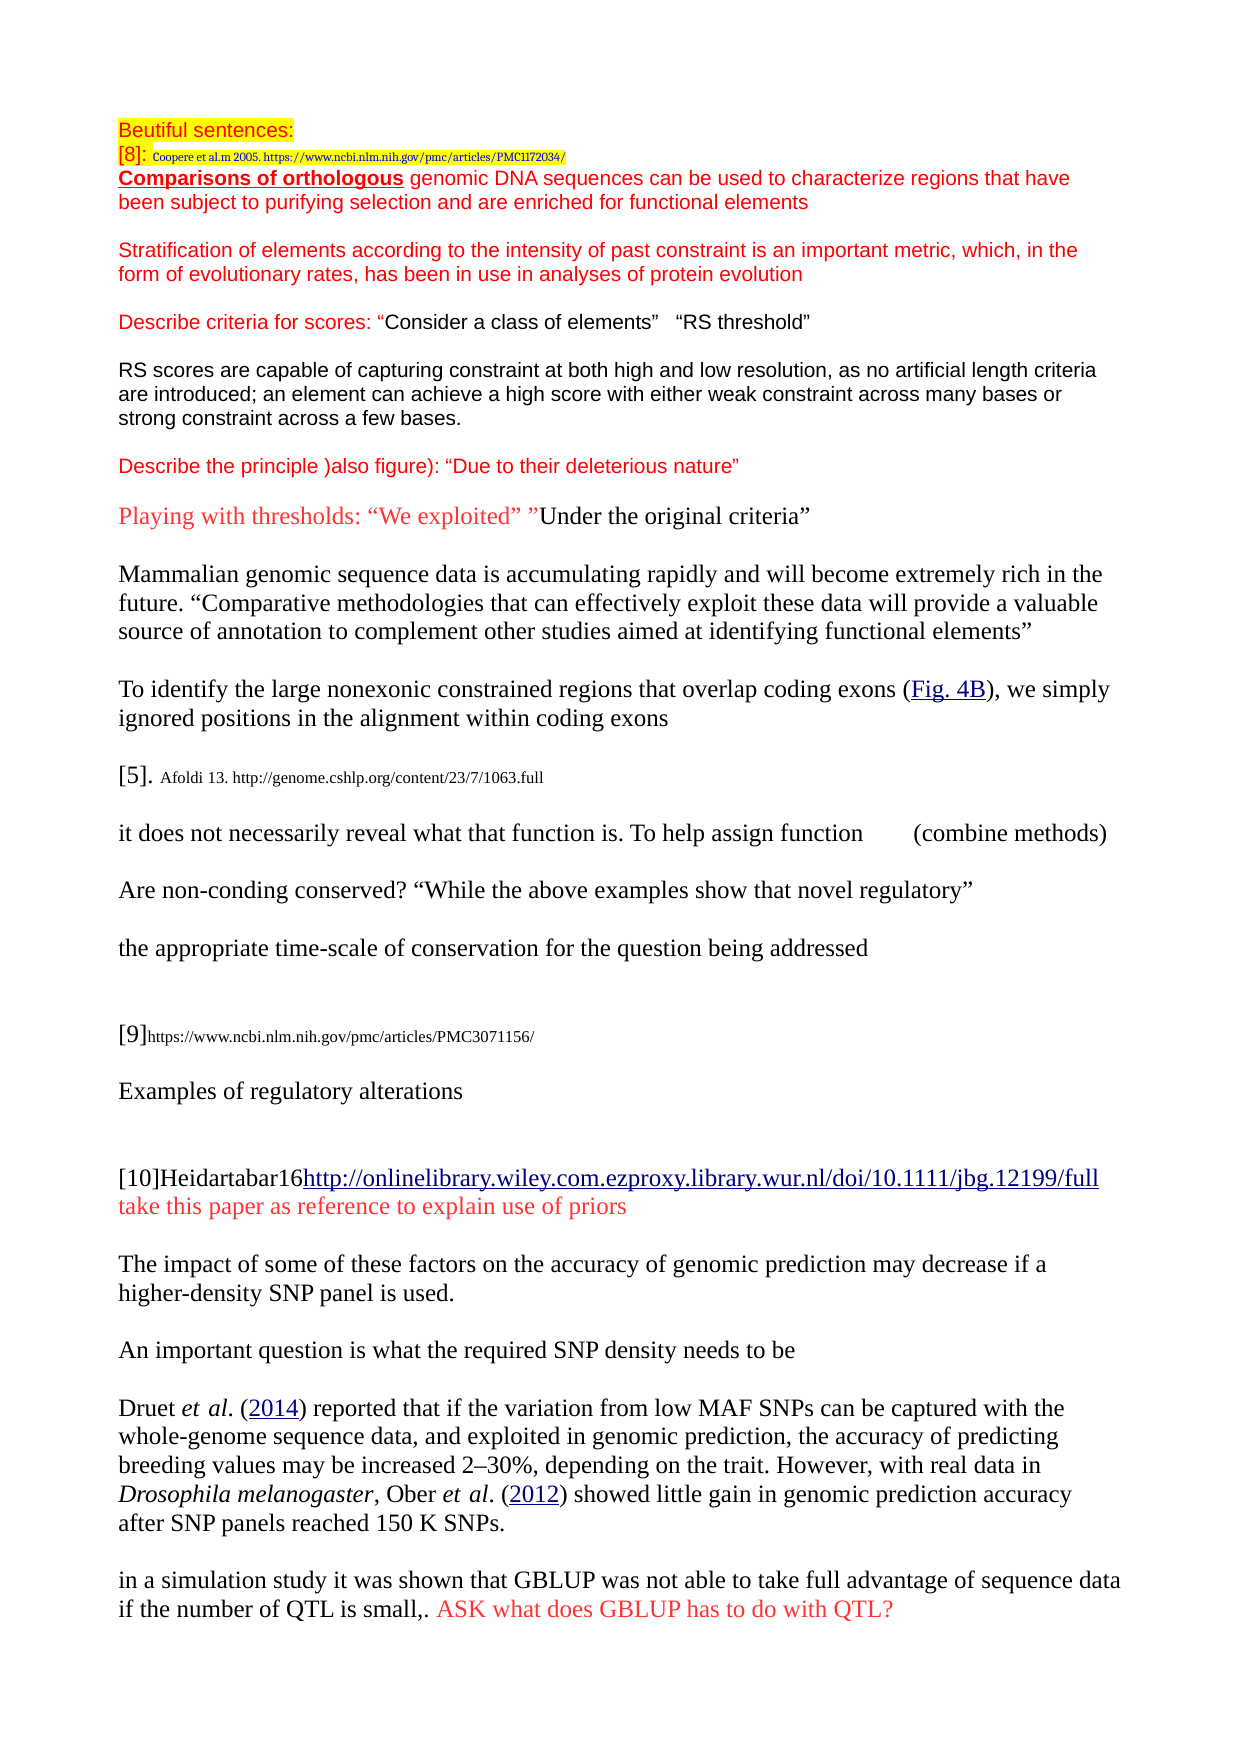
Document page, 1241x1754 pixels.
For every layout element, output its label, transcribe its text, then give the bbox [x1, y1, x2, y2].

text [9]https://www.ncbi.nlm.nih.gov/pmc/articles/PMC3071156/ [118, 1019, 1122, 1048]
text [10]Heidartabar16http://onlinelibrary.wiley.com.ezproxy.library.wur.nl/doi/10.1111/jbg.12199/full [118, 1163, 1122, 1191]
text it does not necessarily reveal what that function is. To help assign function (combine methods) [118, 818, 1122, 846]
text Describe criteria for scores: “Consider a class of elements” “RS threshold” [118, 310, 1122, 334]
text To identify the large nonexonic constrained regions that overlap coding exons (Fig. 4B), we simply ignored positions in the alignment within coding exons [118, 674, 1122, 731]
text RS scores are capable of capturing constraint at both high and low resolution, as no artificial length criteria are introduced; an element can achieve a high score with either weak constraint across many bases or strong constraint across a few bases. [118, 358, 1122, 429]
text [8]: Coopere et al.m 2005. https://www.ncbi.nlm.nih.gov/pmc/articles/PMC1172034/ [118, 142, 1122, 166]
text The impact of some of these factors on the accuracy of genomic prediction may decrease if a higher-density SNP panel is used. [118, 1249, 1122, 1306]
text Playing with thresholds: “We exploited” ”Under the original criteria” [118, 501, 1122, 530]
text [5]. Afoldi 13. http://genome.cshlp.org/content/23/7/1063.full [118, 760, 1122, 789]
text An important question is what the required SNP density needs to be [118, 1335, 1122, 1364]
text Comparisons of orthologous genomic DNA sequences can be used to characterize regions that have been subject to purifying selection and are enriched for functional elements [118, 166, 1122, 214]
text Are non-conding conserved? “While the above examples show that novel regulatory” [118, 875, 1122, 904]
text Druet et al. (2014) reported that if the variation from low MAF SNPs can be captured with the whole-genome sequence data, and exploited in genomic prediction, the accuracy of predicting breeding values may be increased 2–30%, depending on the trait. However, with real data in Drosophila melanogaster, Ober et al. (2012) showed little gain in genomic prediction accuracy after SNP panels reached 150 K SNPs. [118, 1393, 1122, 1536]
text the appropriate time-scale of conservation for the question being addressed [118, 933, 1122, 961]
text Describe the principle )also figure): “Due to their deleterious nature” [118, 453, 1122, 477]
text in a simulation study it was shown that GBLUP was not able to take full advantage of sequence data if the number of QTL is small,. ASK what does GBLUP has to do with QTL? [118, 1565, 1122, 1623]
text Stratification of elements according to the intensity of past constraint is an important metric, which, in the form of evolutionary rates, has been in use in analyses of protein evolution [118, 238, 1122, 286]
text Mammalian genomic sequence data is accumulating rapidly and will become extremely rich in the future. “Comparative methodologies that can effectively exploit these data will provide a valuable source of annotation to complement other studies aimed at identifying functional elements” [118, 559, 1122, 645]
text Beutiful sentences: [118, 118, 1122, 142]
text Examples of regulatory alterations [118, 1076, 1122, 1105]
text take this paper as reference to explain use of priors [118, 1191, 1122, 1220]
